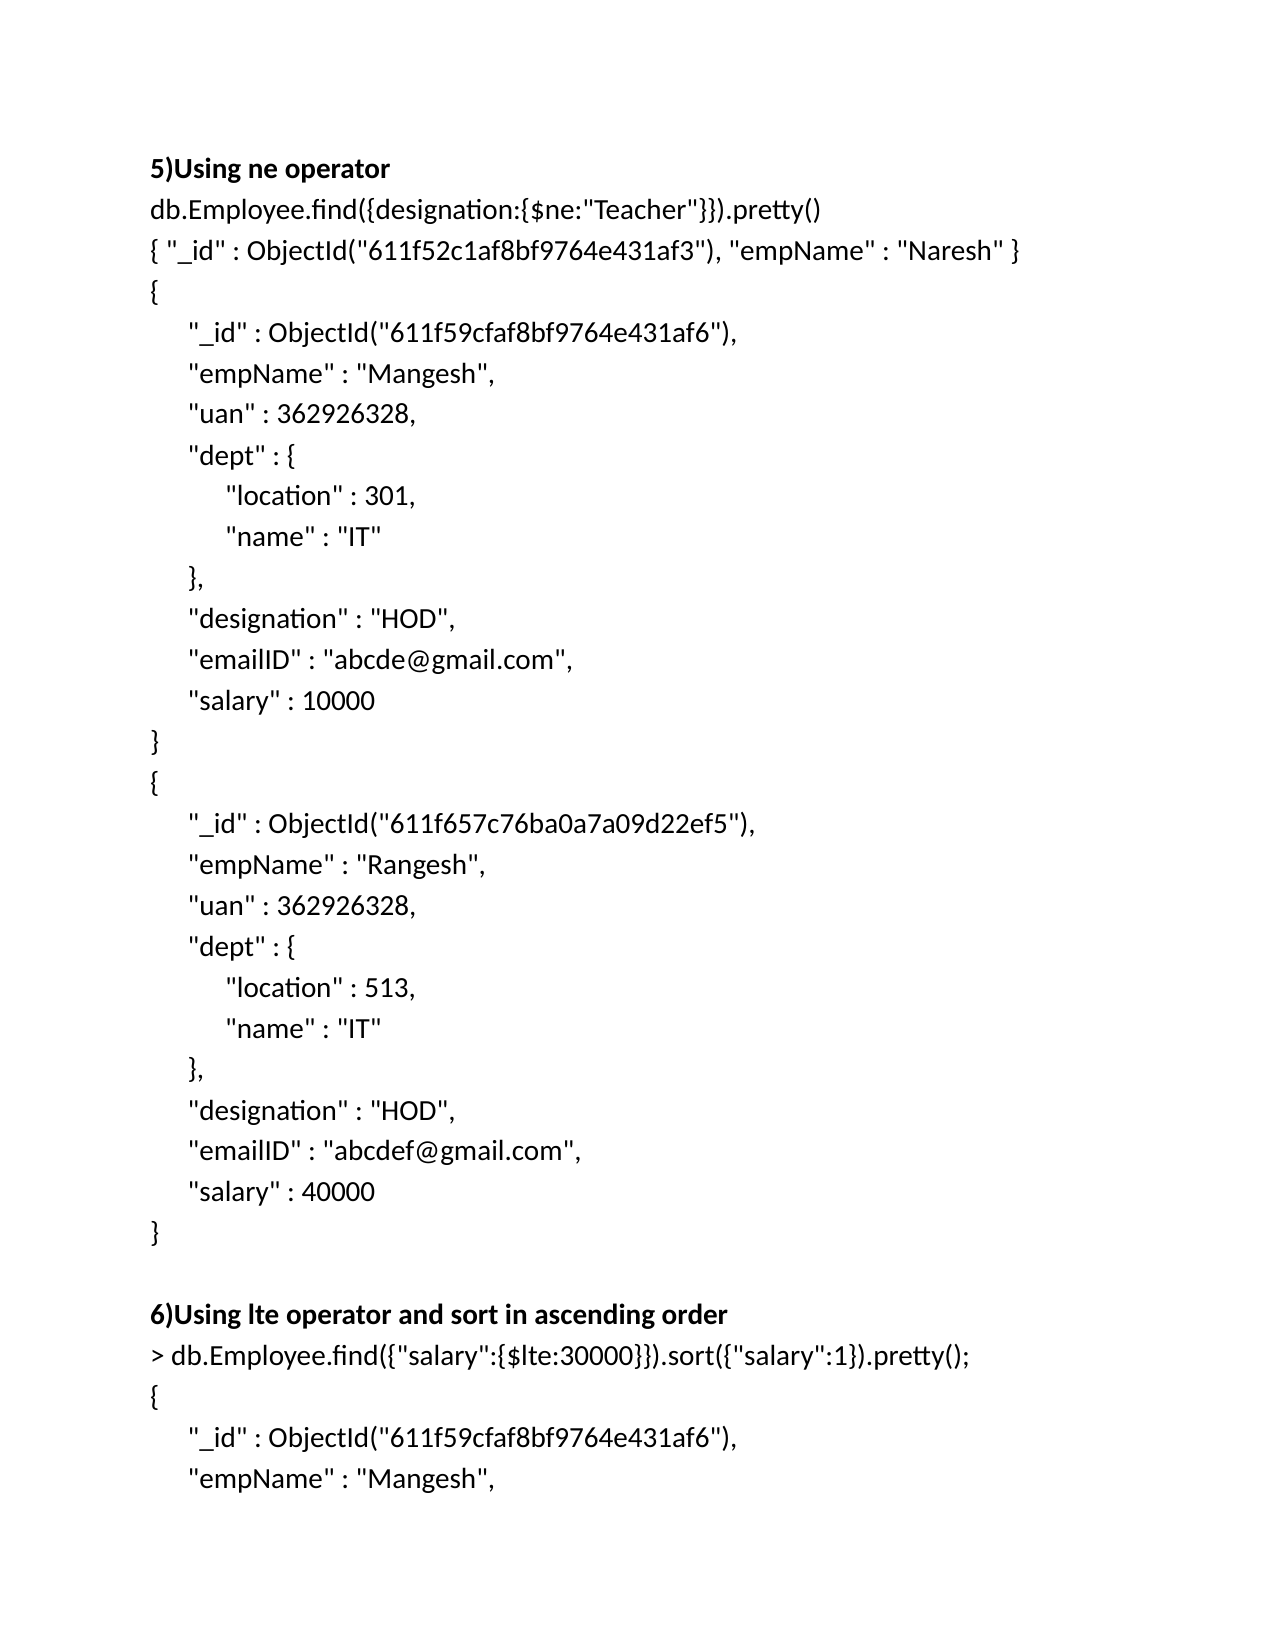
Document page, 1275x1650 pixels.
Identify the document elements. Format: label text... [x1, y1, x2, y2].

text } [150, 1214, 1125, 1250]
text "_id" : ObjectId("611f657c76ba0a7a09d22ef5"), [150, 805, 1125, 841]
text "emailID" : "abcde@gmail.com", [150, 641, 1125, 677]
text "name" : "IT" [150, 518, 1125, 554]
text }, [150, 559, 1125, 595]
text "_id" : ObjectId("611f59cfaf8bf9764e431af6"), [150, 1419, 1125, 1455]
text "location" : 513, [150, 969, 1125, 1004]
text "designation" : "HOD", [150, 1092, 1125, 1127]
text "dept" : { [150, 437, 1125, 472]
text "uan" : 362926328, [150, 396, 1125, 431]
text "empName" : "Mangesh", [150, 355, 1125, 390]
text "salary" : 10000 [150, 682, 1125, 718]
text "empName" : "Mangesh", [150, 1460, 1125, 1496]
text { [150, 764, 1125, 800]
text { "_id" : ObjectId("611f52c1af8bf9764e431af3"), "empName" : "Naresh" } [150, 232, 1125, 267]
text db.Employee.find({designation:{$ne:"Teacher"}}).pretty() [150, 191, 1125, 227]
text "dept" : { [150, 928, 1125, 963]
text "designation" : "HOD", [150, 600, 1125, 636]
text "name" : "IT" [150, 1010, 1125, 1045]
text }, [150, 1051, 1125, 1086]
text { [150, 1378, 1125, 1414]
text { [150, 273, 1125, 308]
text } [150, 723, 1125, 759]
text 6)Using lte operator and sort in ascending order [150, 1296, 1125, 1332]
text "uan" : 362926328, [150, 887, 1125, 922]
text "location" : 301, [150, 477, 1125, 513]
text "salary" : 40000 [150, 1173, 1125, 1209]
text "emailID" : "abcdef@gmail.com", [150, 1132, 1125, 1168]
text "empName" : "Rangesh", [150, 846, 1125, 882]
text 5)Using ne operator [150, 150, 1125, 186]
text "_id" : ObjectId("611f59cfaf8bf9764e431af6"), [150, 314, 1125, 349]
text > db.Employee.find({"salary":{$lte:30000}}).sort({"salary":1}).pretty(); [150, 1337, 1125, 1373]
